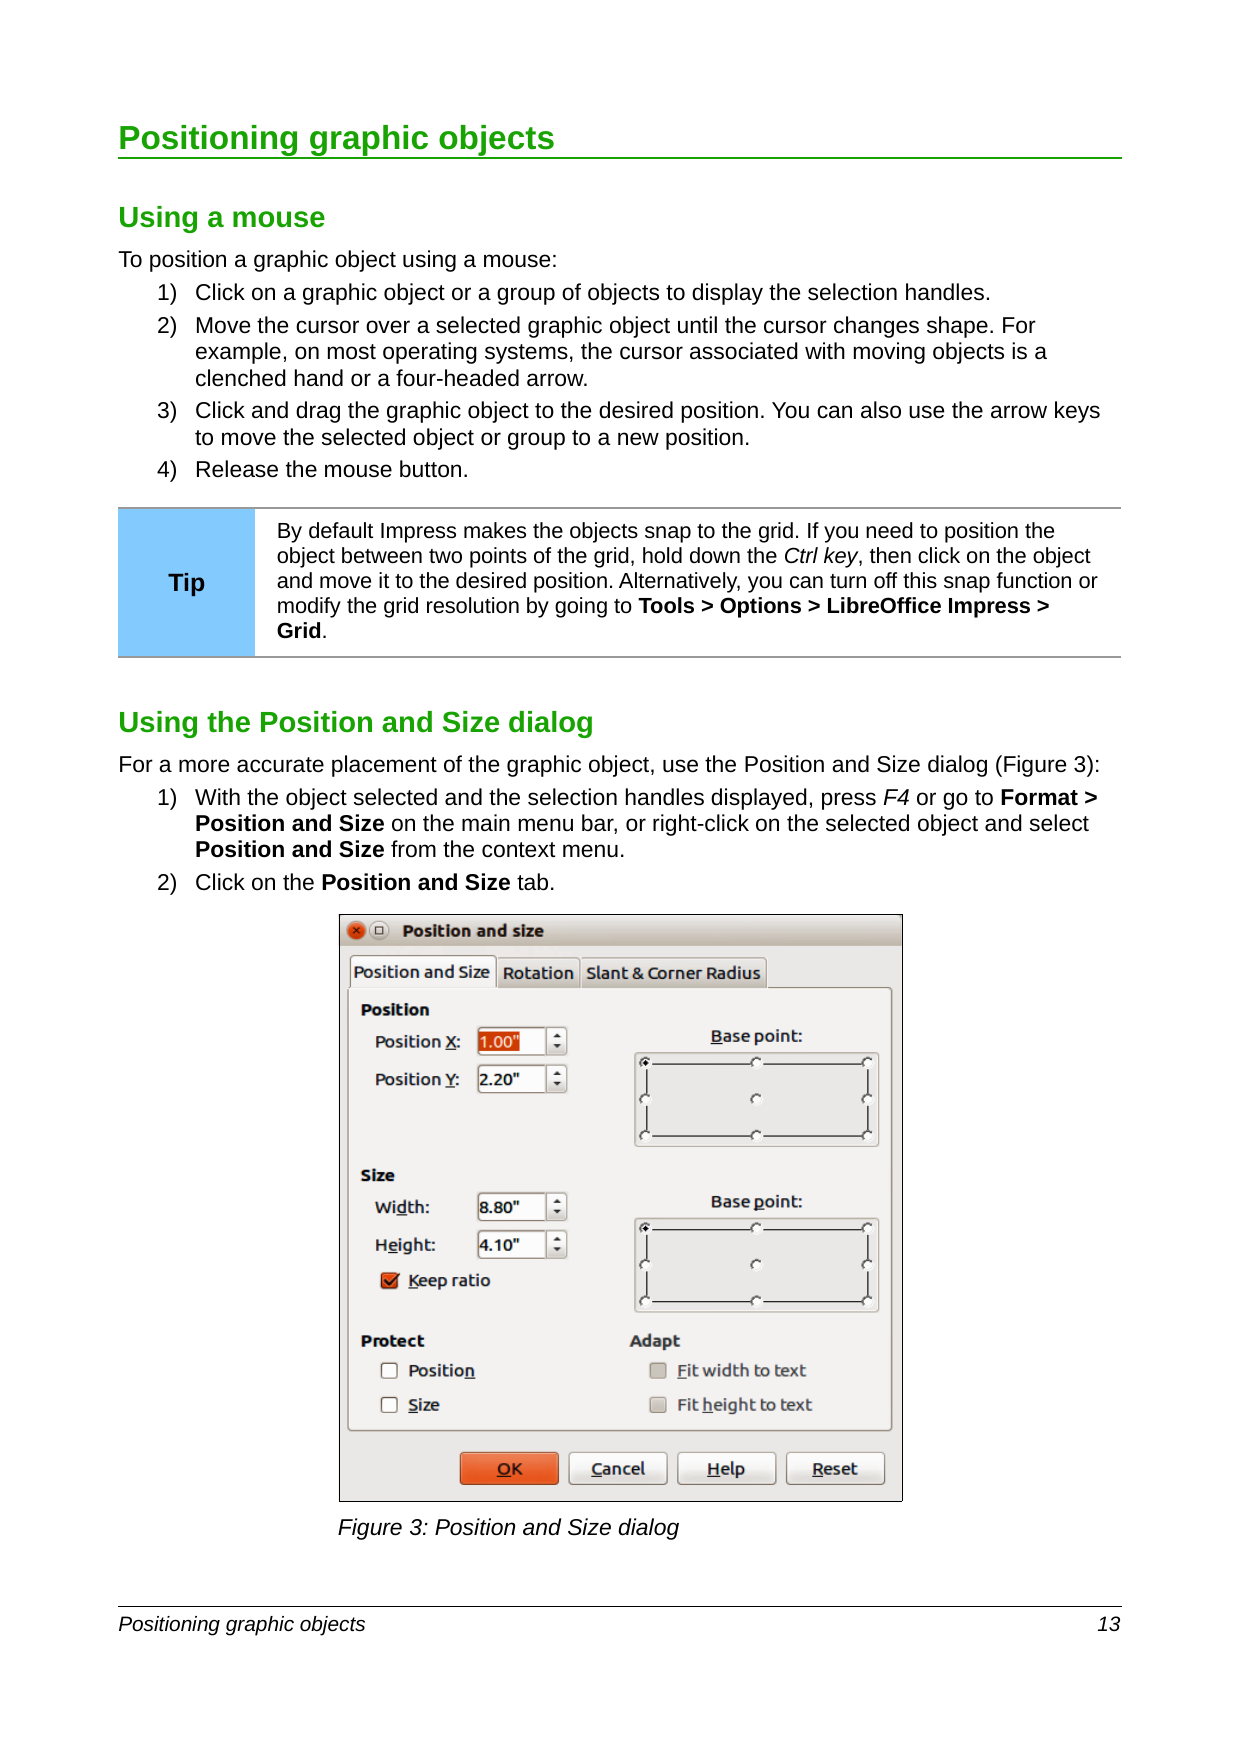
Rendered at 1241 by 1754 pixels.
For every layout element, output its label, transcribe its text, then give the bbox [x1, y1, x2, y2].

list Click on a graphic object or a group of objects to display the selection handles. [177, 279, 1122, 306]
subtitle Using the Position and Size dialog [118, 705, 1122, 738]
list Click on the Position and Size tab. [177, 869, 1122, 895]
table_header Tip [118, 509, 255, 656]
list For a more accurate placement of the graphic object, use the Position and Size dialog (Figure 3): [118, 751, 1122, 777]
subtitle Using a mouse [118, 201, 1122, 234]
list With the object selected and the selection handles displayed, press F4 or go to Format > Position and Size on the main menu bar, or right-click on the selected object and select Position and Size from the context menu. [177, 784, 1122, 863]
list Click and drag the graphic object to the desired position. You can also use the arrow keys to move the selected object or group to a new position. [177, 397, 1122, 450]
text Figure 3: Position and Size dialog [338, 1514, 902, 1540]
picture [340, 915, 902, 1501]
list Release the mouse button. [177, 456, 1122, 482]
list To position a graphic object using a mouse: [118, 246, 1122, 273]
list Move the cursor over a selected graphic object until the cursor changes shape. For example, on most operating systems, the cursor associated with moving objects is a clenched hand or a four-headed arrow. [177, 312, 1122, 391]
table_header By default Impress makes the objects snap to the grid. If you need to position the object between two points of the grid, hold down the Ctrl key, then click on the object and move it to the desired position. Alternatively, you can turn off this snap function or modify the grid resolution by going to Tools > Options > LibreOffice Impress > Grid. [255, 509, 1121, 656]
subtitle Positioning graphic objects [118, 118, 1122, 157]
